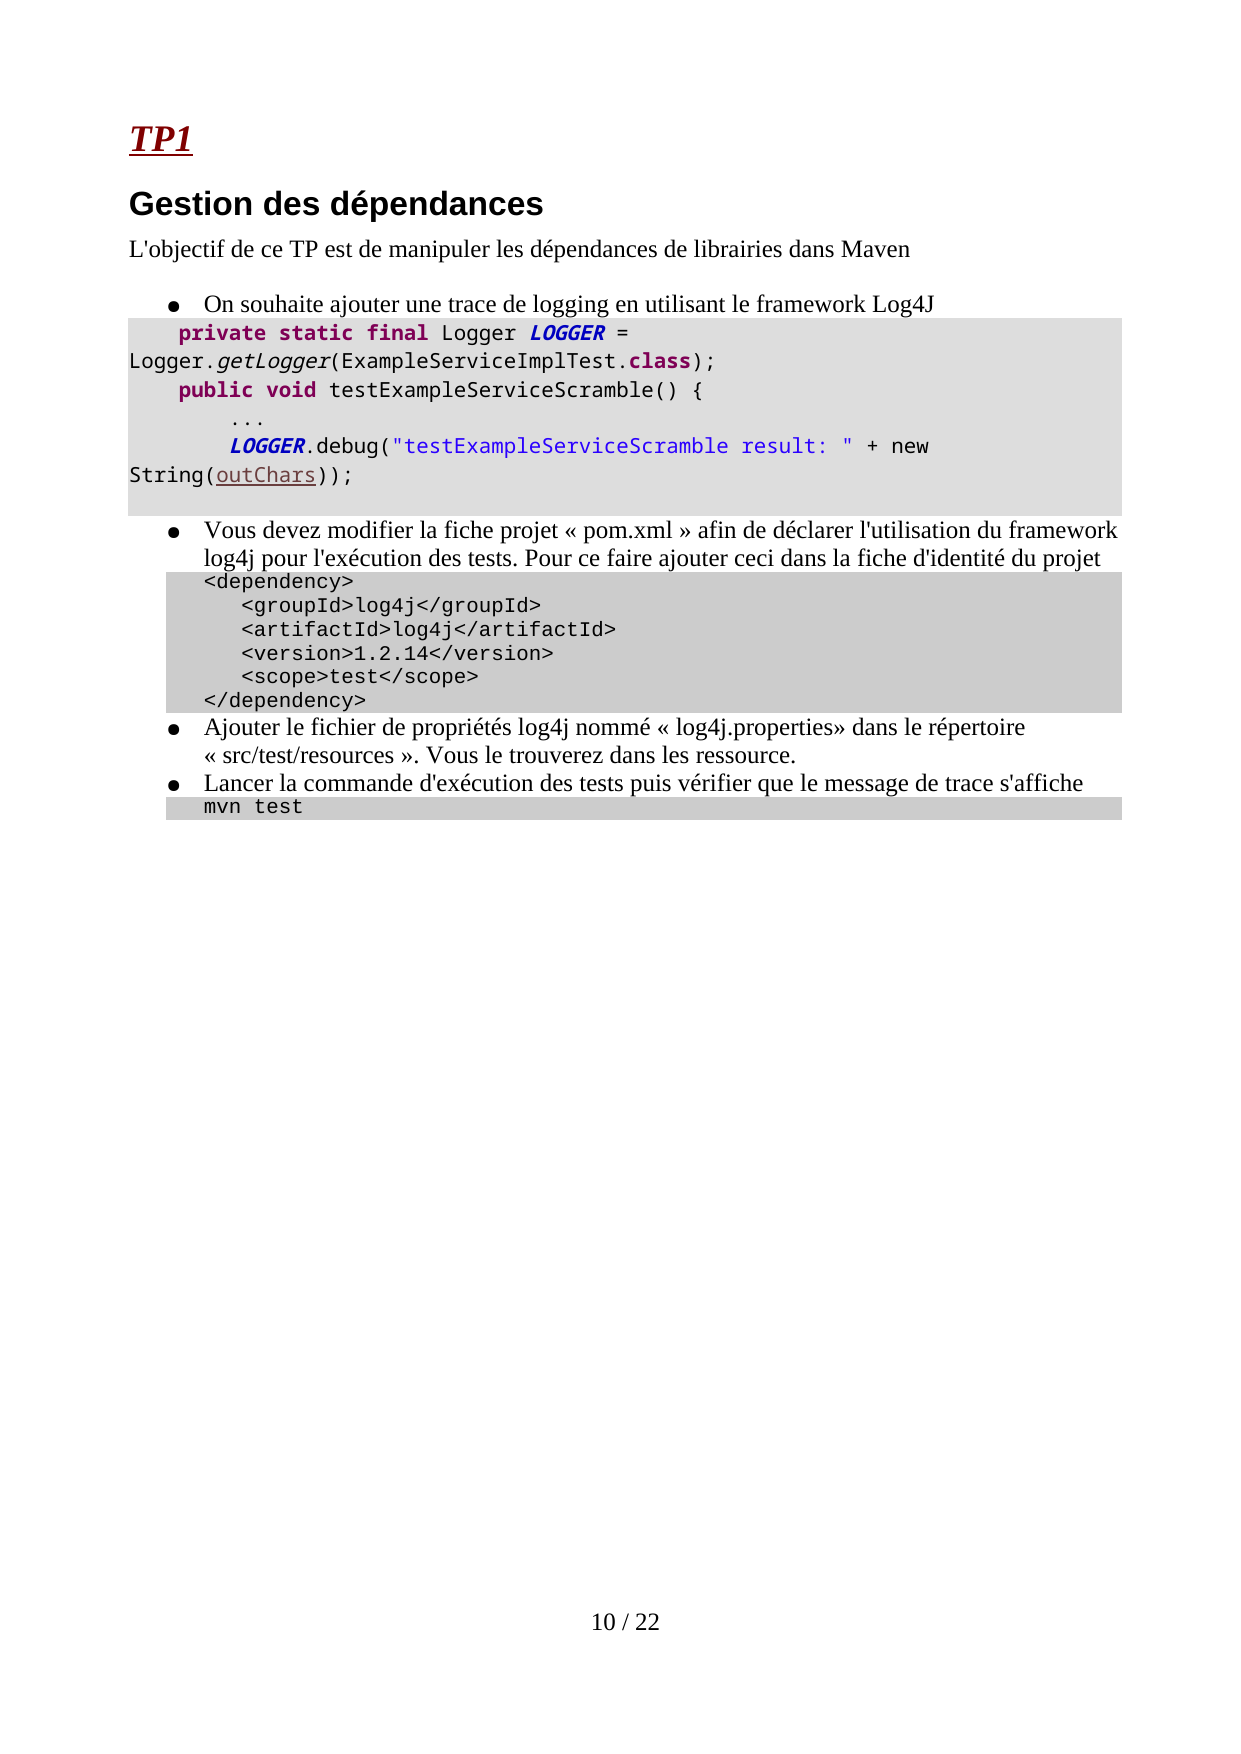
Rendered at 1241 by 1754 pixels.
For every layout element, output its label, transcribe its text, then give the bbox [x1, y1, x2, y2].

list </dependency> [166, 690, 1122, 713]
list mvn test [166, 797, 1122, 820]
list Ajouter le fichier de propriétés log4j nommé « log4j.properties» dans le répertoire « src/test/resources ». Vous le trouverez dans les ressource. [166, 713, 1122, 769]
text public void testExampleServiceScramble() { [128, 375, 1122, 403]
text private static final Logger LOGGER = Logger.getLogger(ExampleServiceImplTest.class); [128, 318, 1122, 375]
list <dependency> [166, 572, 1122, 595]
list Vous devez modifier la fiche projet « pom.xml » afin de déclarer l'utilisation du framework log4j pour l'exécution des tests. Pour ce faire ajouter ceci dans la fiche d'identité du projet [166, 516, 1122, 572]
list Lancer la commande d'exécution des tests puis vérifier que le message de trace s'affiche [166, 769, 1122, 797]
list On souhaite ajouter une trace de logging en utilisant le framework Log4J [166, 290, 1122, 318]
list <groupId>log4j</groupId> [166, 595, 1122, 619]
text LOGGER.debug("testExampleServiceScramble result: " + new String(outChars)); [128, 432, 1122, 488]
text L'objectif de ce TP est de manipuler les dépendances de librairies dans Maven [128, 235, 1122, 262]
list <version>1.2.14</version> <scope>test</scope> [166, 642, 1122, 690]
list <artifactId>log4j</artifactId> [166, 619, 1122, 642]
text ... [128, 403, 1122, 432]
text TP1 [128, 118, 1122, 160]
subtitle Gestion des dépendances [128, 185, 1122, 222]
